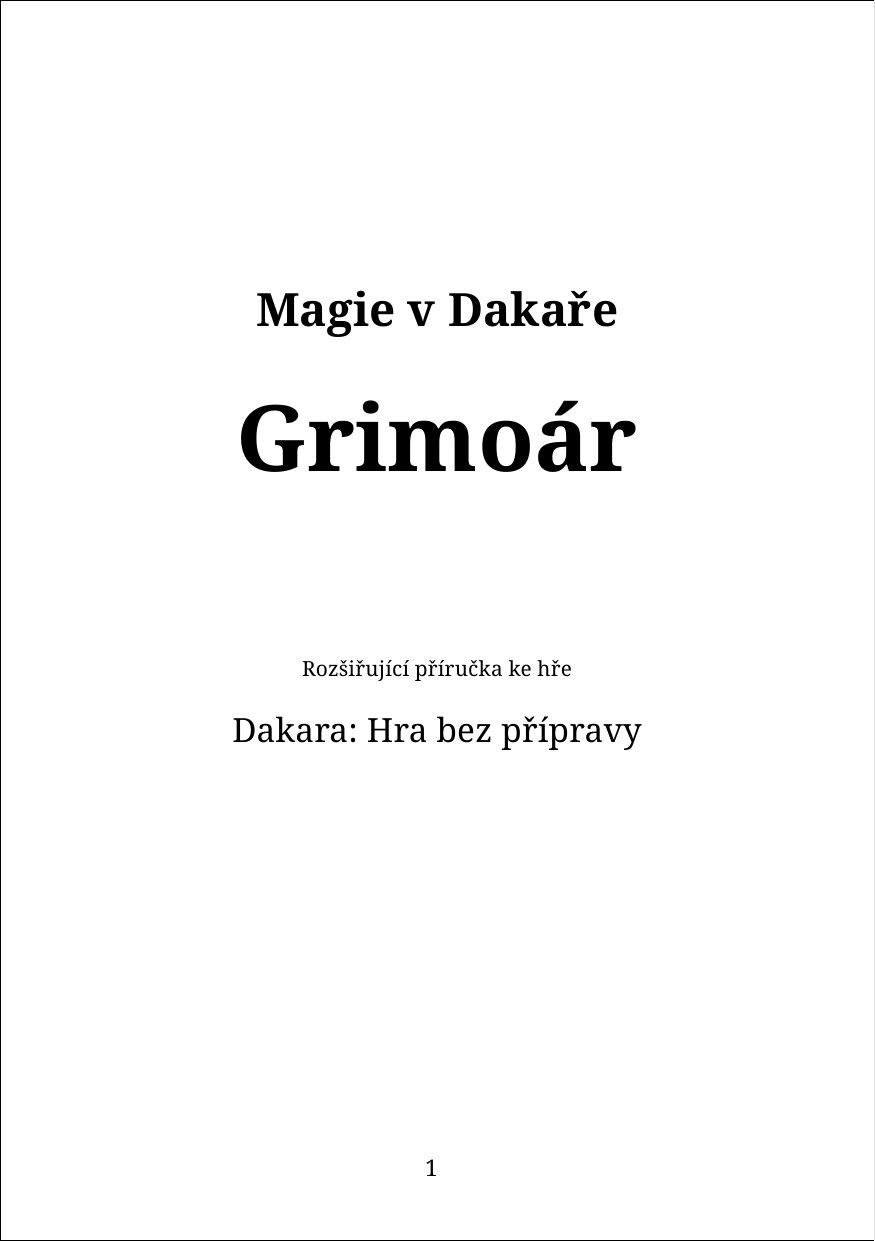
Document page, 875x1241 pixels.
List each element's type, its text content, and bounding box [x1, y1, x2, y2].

text Magie v Dakaře [118, 278, 756, 340]
text Dakara: Hra bez přípravy [118, 707, 756, 752]
text Rozšiřující příručka ke hře [118, 654, 756, 682]
text Grimoár [118, 373, 756, 498]
